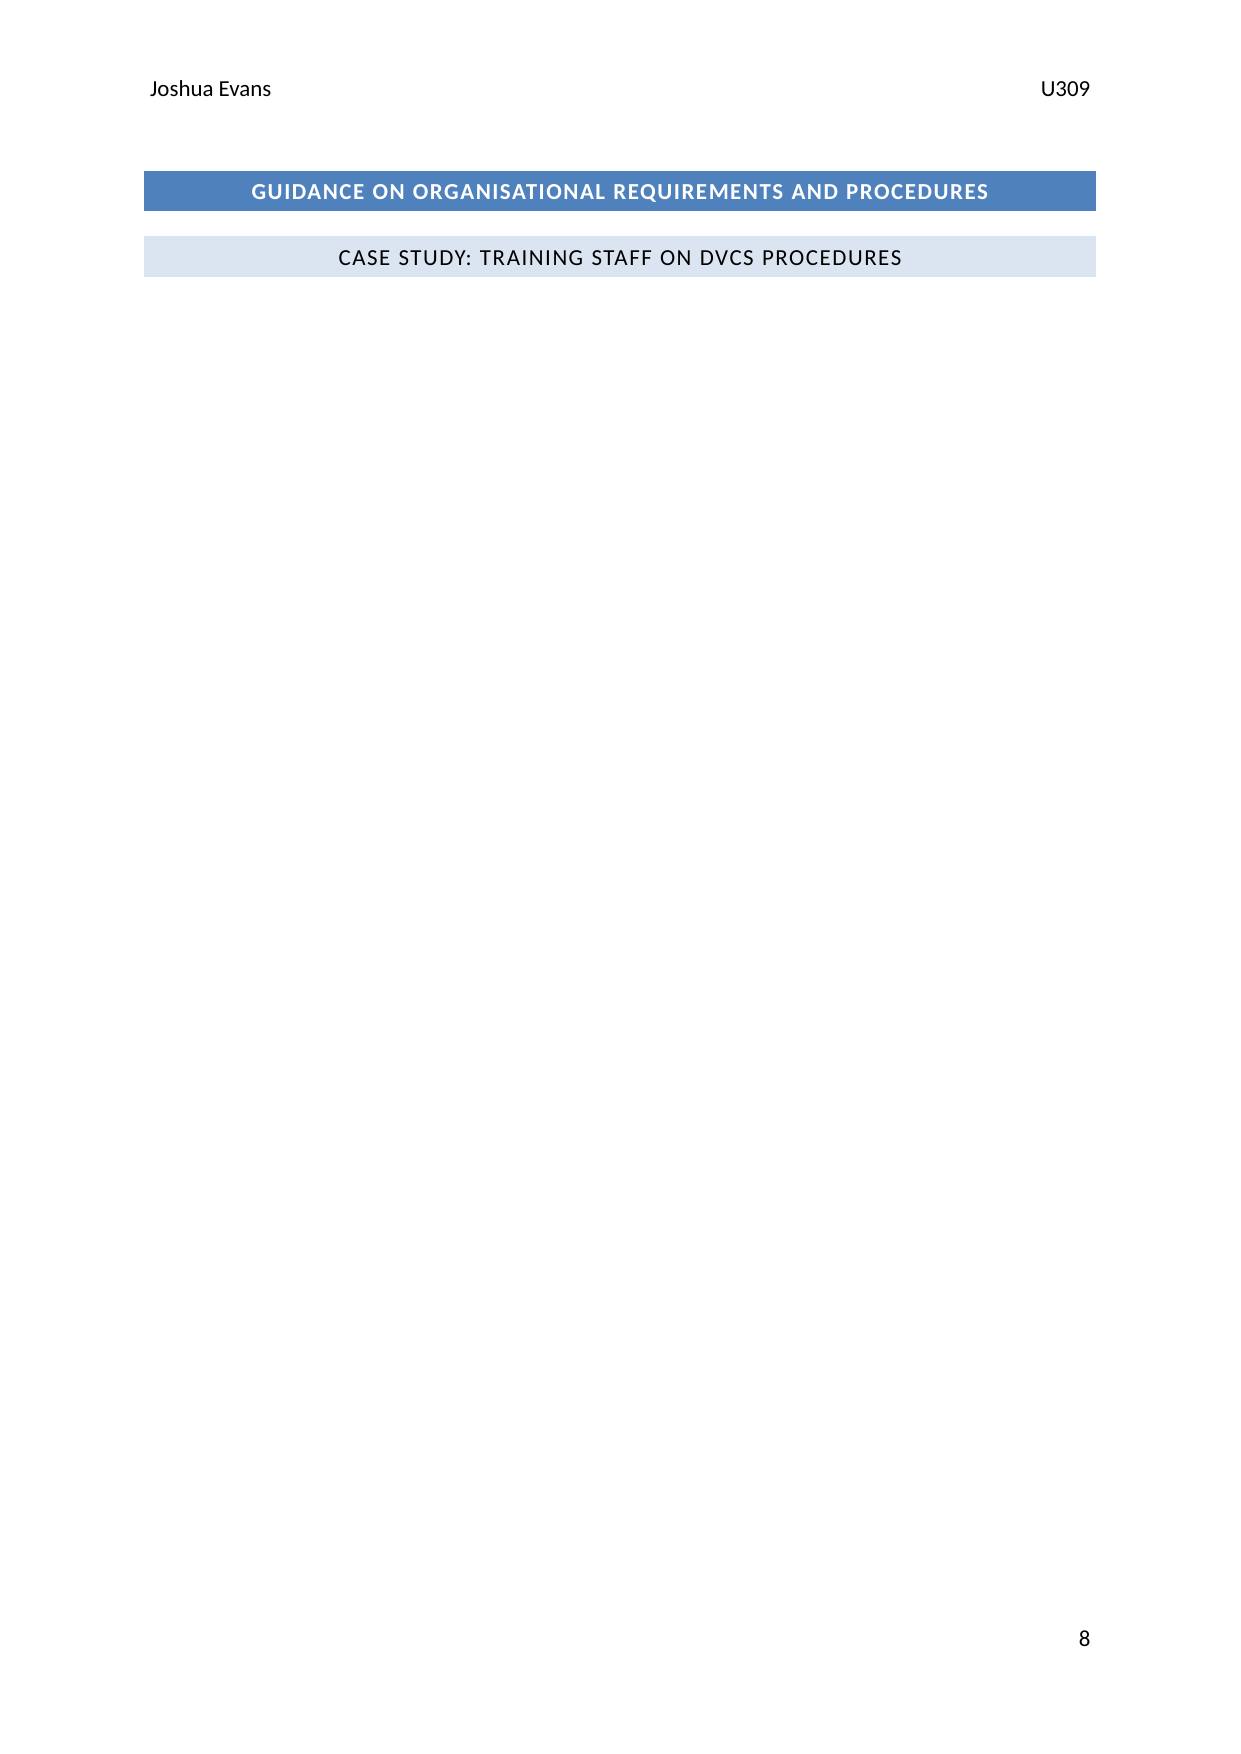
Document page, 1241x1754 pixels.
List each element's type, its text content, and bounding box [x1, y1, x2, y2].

subtitle guidance on organisational requirements and procedures [150, 177, 1090, 205]
subtitle case study: training staff on dvcs procedures [150, 243, 1090, 271]
